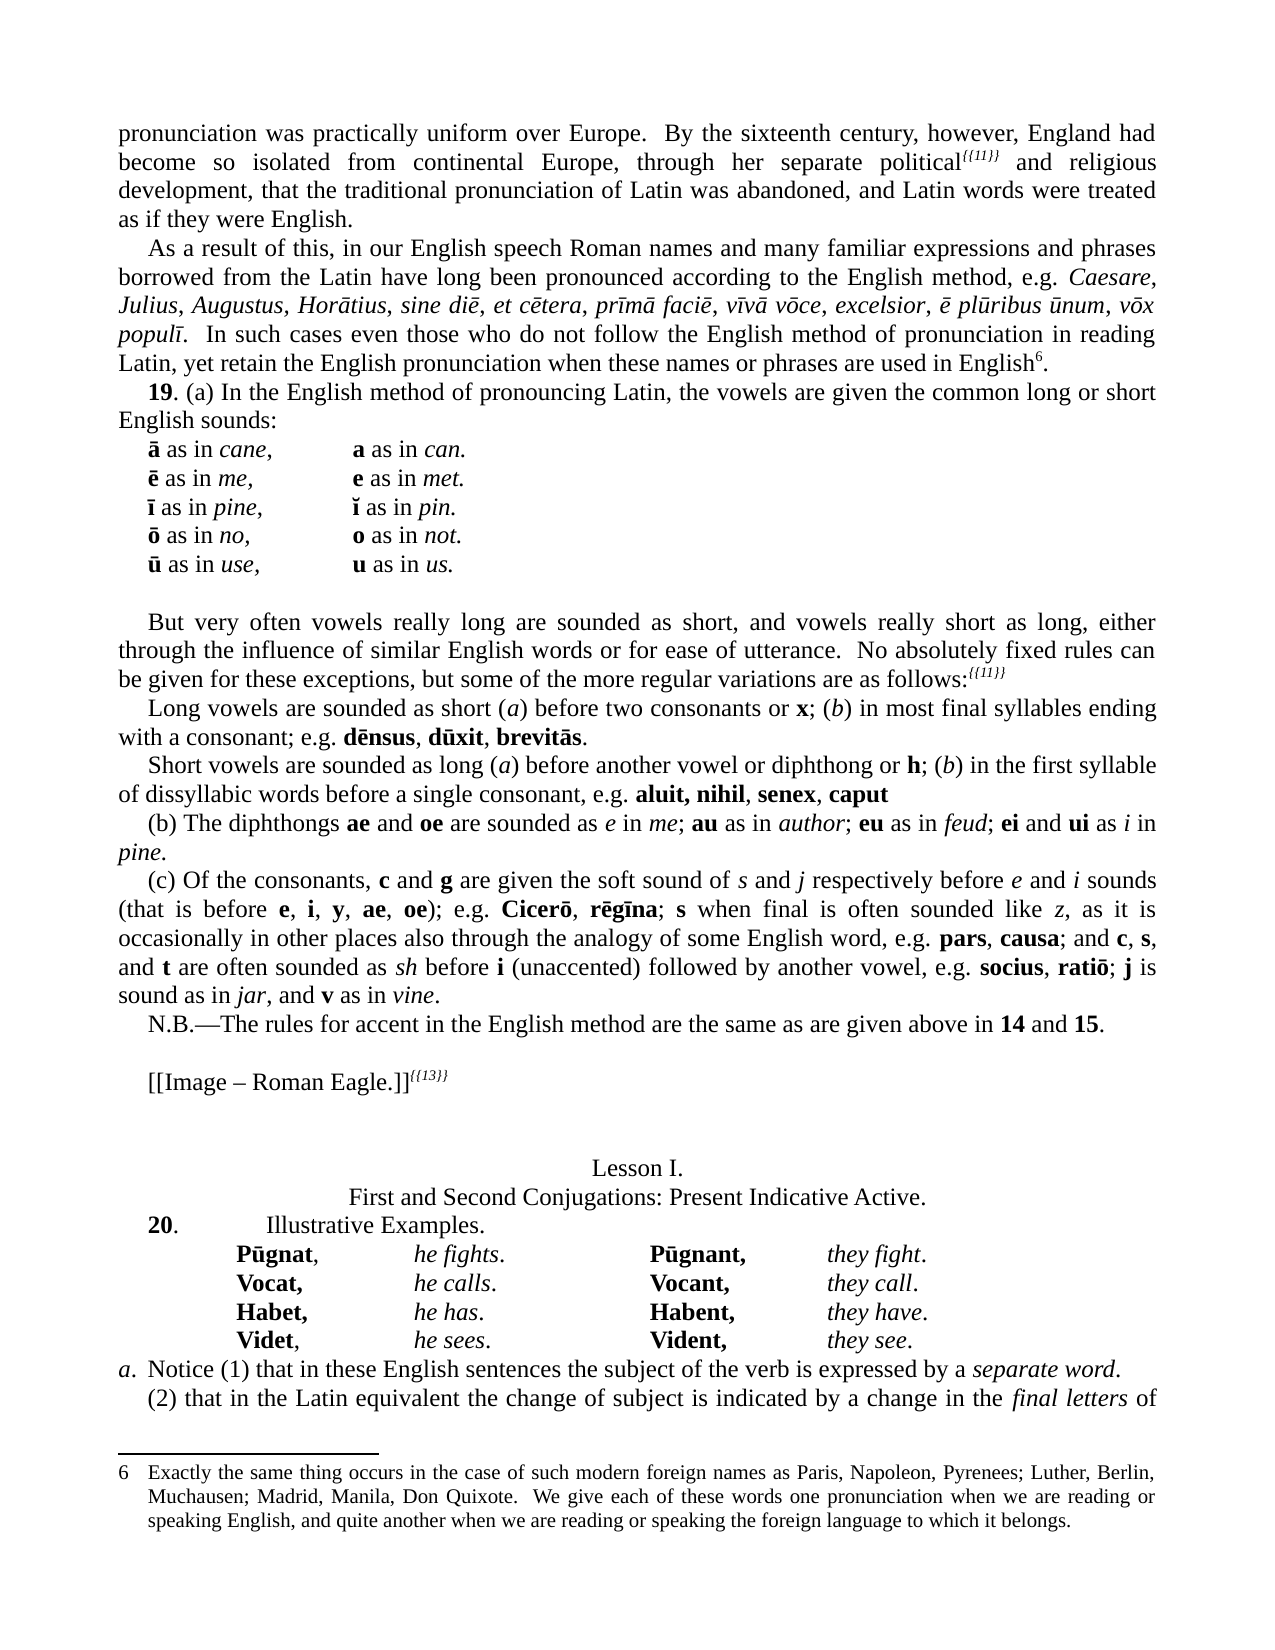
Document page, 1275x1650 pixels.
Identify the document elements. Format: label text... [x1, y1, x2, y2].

text [[Image – Roman Eagle.]]{{13}} [118, 1067, 1157, 1096]
text ū as in use, u as in us. [118, 549, 1157, 578]
text Pūgnat, he fights. Pūgnant, they fight. [118, 1239, 1157, 1268]
text Lesson I. [118, 1153, 1157, 1182]
text But very often vowels really long are sounded as short, and vowels really short as long, either through the influence of similar English words or for ease of utterance. No absolutely fixed rules can be given for these exceptions, but some of the more regular variations are as follows:{{11}} [118, 607, 1157, 693]
text Vocat, he calls. Vocant, they call. [118, 1268, 1157, 1297]
text Short vowels are sounded as long (a) before another vowel or diphthong or h; (b) in the first syllable of dissyllabic words before a single consonant, e.g. aluit, nihil, senex, caput [118, 751, 1157, 808]
text pronunciation was practically uniform over Europe. By the sixteenth century, however, England had become so isolated from continental Europe, through her separate political{{11}} and religious development, that the traditional pronunciation of Latin was abandoned, and Latin words were treated as if they were English. [118, 118, 1157, 233]
text First and Second Conjugations: Present Indicative Active. [118, 1182, 1157, 1211]
text Long vowels are sounded as short (a) before two consonants or x; (b) in most final syllables ending with a consonant; e.g. dēnsus, dūxit, brevitās. [118, 693, 1157, 751]
text As a result of this, in our English speech Roman names and many familiar expressions and phrases borrowed from the Latin have long been pronounced according to the English method, e.g. Caesare, Julius, Augustus, Horātius, sine diē, et cētera, prīmā faciē, vīvā vōce, excelsior, ē plūribus ūnum, vōx populī. In such cases even those who do not follow the English method of pronunciation in reading Latin, yet retain the English pronunciation when these names or phrases are used in English. [118, 233, 1157, 377]
text N.B.—The rules for accent in the English method are the same as are given above in 14 and 15. [118, 1009, 1157, 1038]
text ā as in cane, a as in can. [118, 434, 1157, 463]
text (2) that in the Latin equivalent the change of subject is indicated by a change in the final letters of the verb. [118, 1383, 1157, 1412]
text (c) Of the consonants, c and g are given the soft sound of s and j respectively before e and i sounds (that is before e, i, y, ae, oe); e.g. Cicerō, rēgīna; s when final is often sounded like z, as it is occasionally in other places also through the analogy of some English word, e.g. pars, causa; and c, s, and t are often sounded as sh before i (unaccented) followed by another vowel, e.g. socius, ratiō; j is sound as in jar, and v as in vine. [118, 866, 1157, 1009]
text Habet, he has. Habent, they have. [118, 1297, 1157, 1326]
text (b) The diphthongs ae and oe are sounded as e in me; au as in author; eu as in feud; ei and ui as i in pine. [118, 808, 1157, 866]
text 20. Illustrative Examples. [118, 1211, 1157, 1239]
text 19. (a) In the English method of pronouncing Latin, the vowels are given the common long or short English sounds: [118, 377, 1157, 434]
text ē as in me, e as in met. [118, 463, 1157, 492]
text ī as in pine, ĭ as in pin. [118, 492, 1157, 521]
text Exactly the same thing occurs in the case of such modern foreign names as Paris, Napoleon, Pyrenees; Luther, Berlin, Muchausen; Madrid, Manila, Don Quixote. We give each of these words one pronunciation when we are reading or speaking English, and quite another when we are reading or speaking the foreign language to which it belongs. [118, 1460, 1157, 1532]
text ō as in no, o as in not. [118, 521, 1157, 549]
text Videt, he sees. Vident, they see. [118, 1326, 1157, 1354]
text a. Notice (1) that in these English sentences the subject of the verb is expressed by a separate word. [118, 1354, 1157, 1383]
